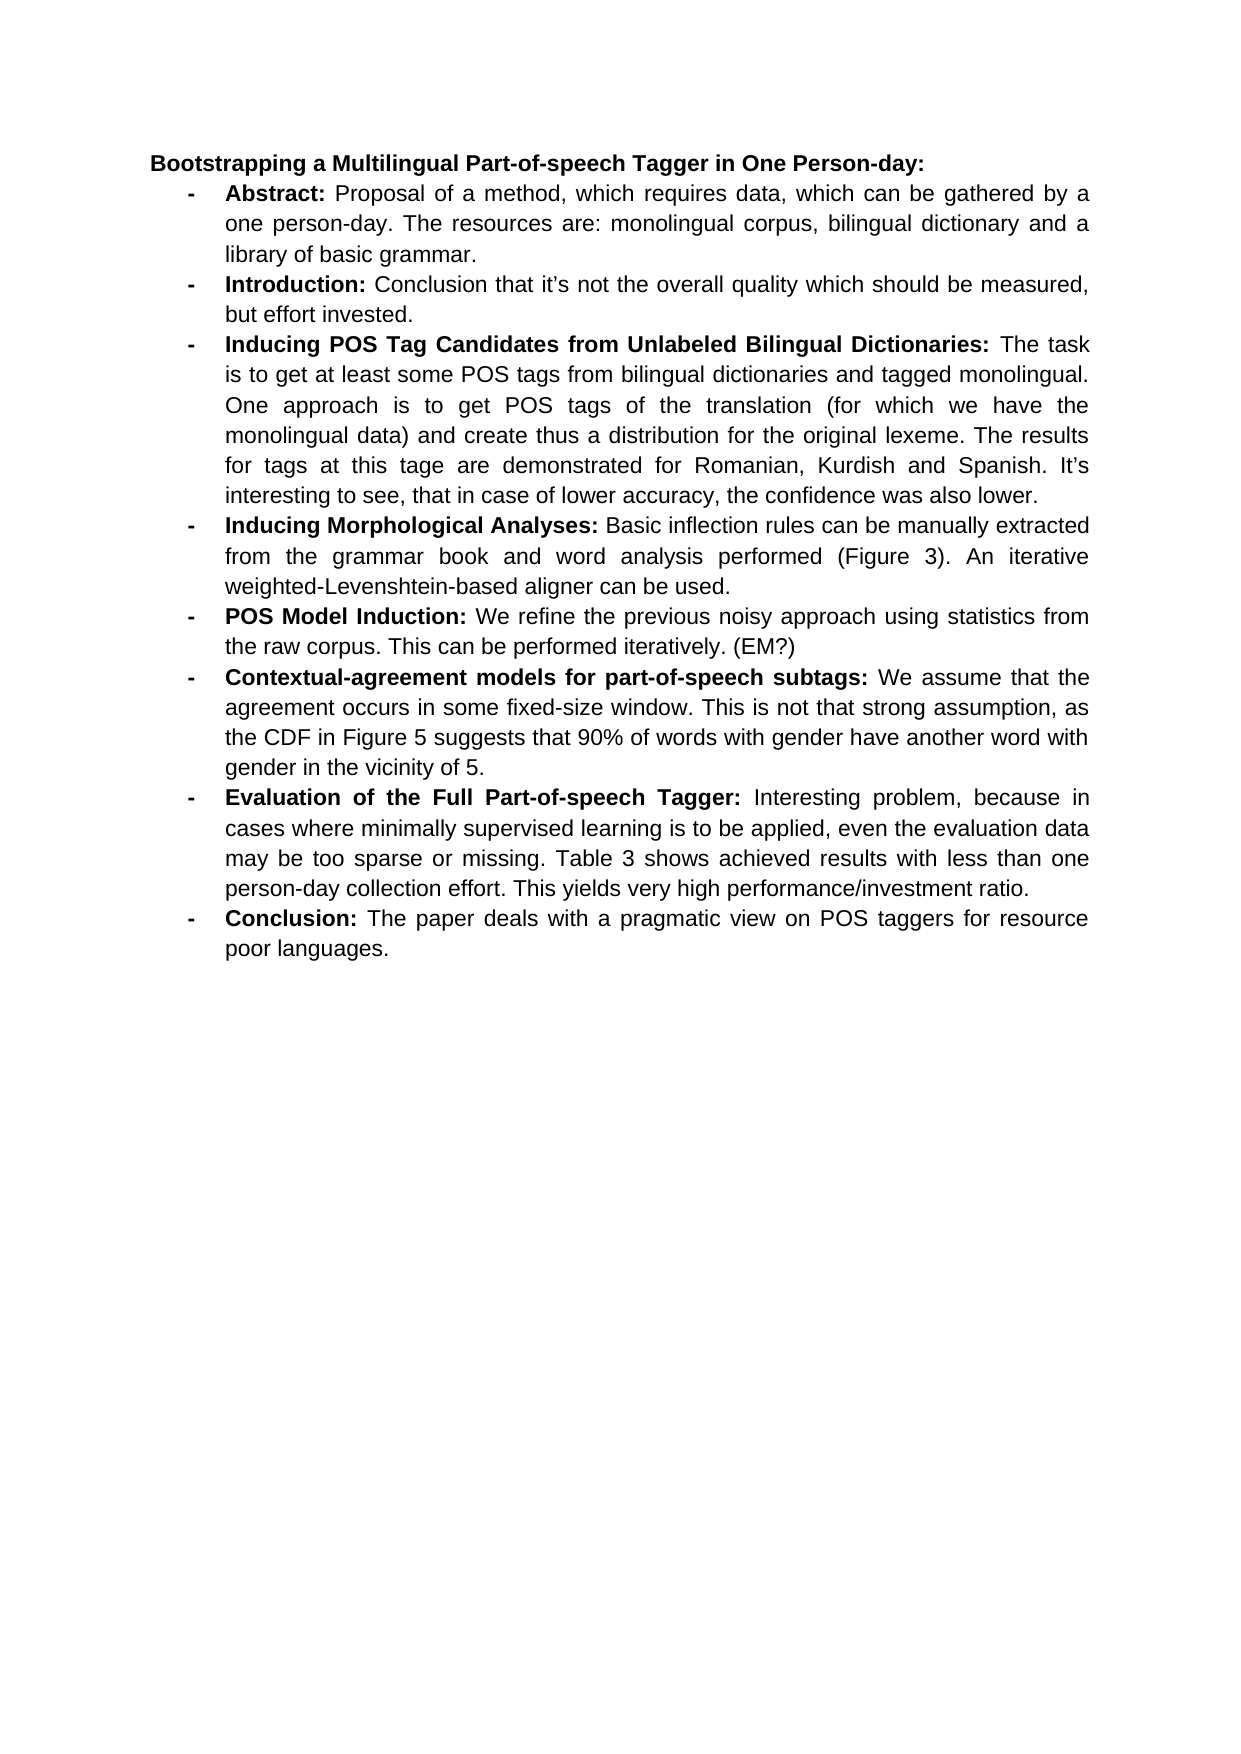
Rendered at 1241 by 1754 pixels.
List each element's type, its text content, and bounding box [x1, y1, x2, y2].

list POS Model Induction: We refine the previous noisy approach using statistics from the raw corpus. This can be performed iteratively. (EM?) [187, 603, 1090, 660]
list Conclusion: The paper deals with a pragmatic view on POS taggers for resource poor languages. [187, 905, 1090, 962]
list Abstract: Proposal of a method, which requires data, which can be gathered by a one person-day. The resources are: monolingual corpus, bilingual dictionary and a library of basic grammar. [187, 180, 1090, 267]
list Contextual-agreement models for part-of-speech subtags: We assume that the agreement occurs in some fixed-size window. This is not that strong assumption, as the CDF in Figure 5 suggests that 90% of words with gender have another word with gender in the vicinity of 5. [187, 663, 1090, 781]
list Introduction: Conclusion that it’s not the overall quality which should be measured, but effort invested. [187, 271, 1090, 327]
text Bootstrapping a Multilingual Part-of-speech Tagger in One Person-day: [150, 150, 1090, 176]
list Evaluation of the Full Part-of-speech Tagger: Interesting problem, because in cases where minimally supervised learning is to be applied, even the evaluation data may be too sparse or missing. Table 3 shows achieved results with less than one person-day collection effort. This yields very high performance/investment ratio. [187, 784, 1090, 901]
list Inducing POS Tag Candidates from Unlabeled Bilingual Dictionaries: The task is to get at least some POS tags from bilingual dictionaries and tagged monolingual. One approach is to get POS tags of the translation (for which we have the monolingual data) and create thus a distribution for the original lexeme. The results for tags at this tage are demonstrated for Romanian, Kurdish and Spanish. It’s interesting to see, that in case of lower accuracy, the confidence was also lower. [187, 331, 1090, 509]
list Inducing Morphological Analyses: Basic inflection rules can be manually extracted from the grammar book and word analysis performed (Figure 3). An iterative weighted-Levenshtein-based aligner can be used. [187, 512, 1090, 599]
